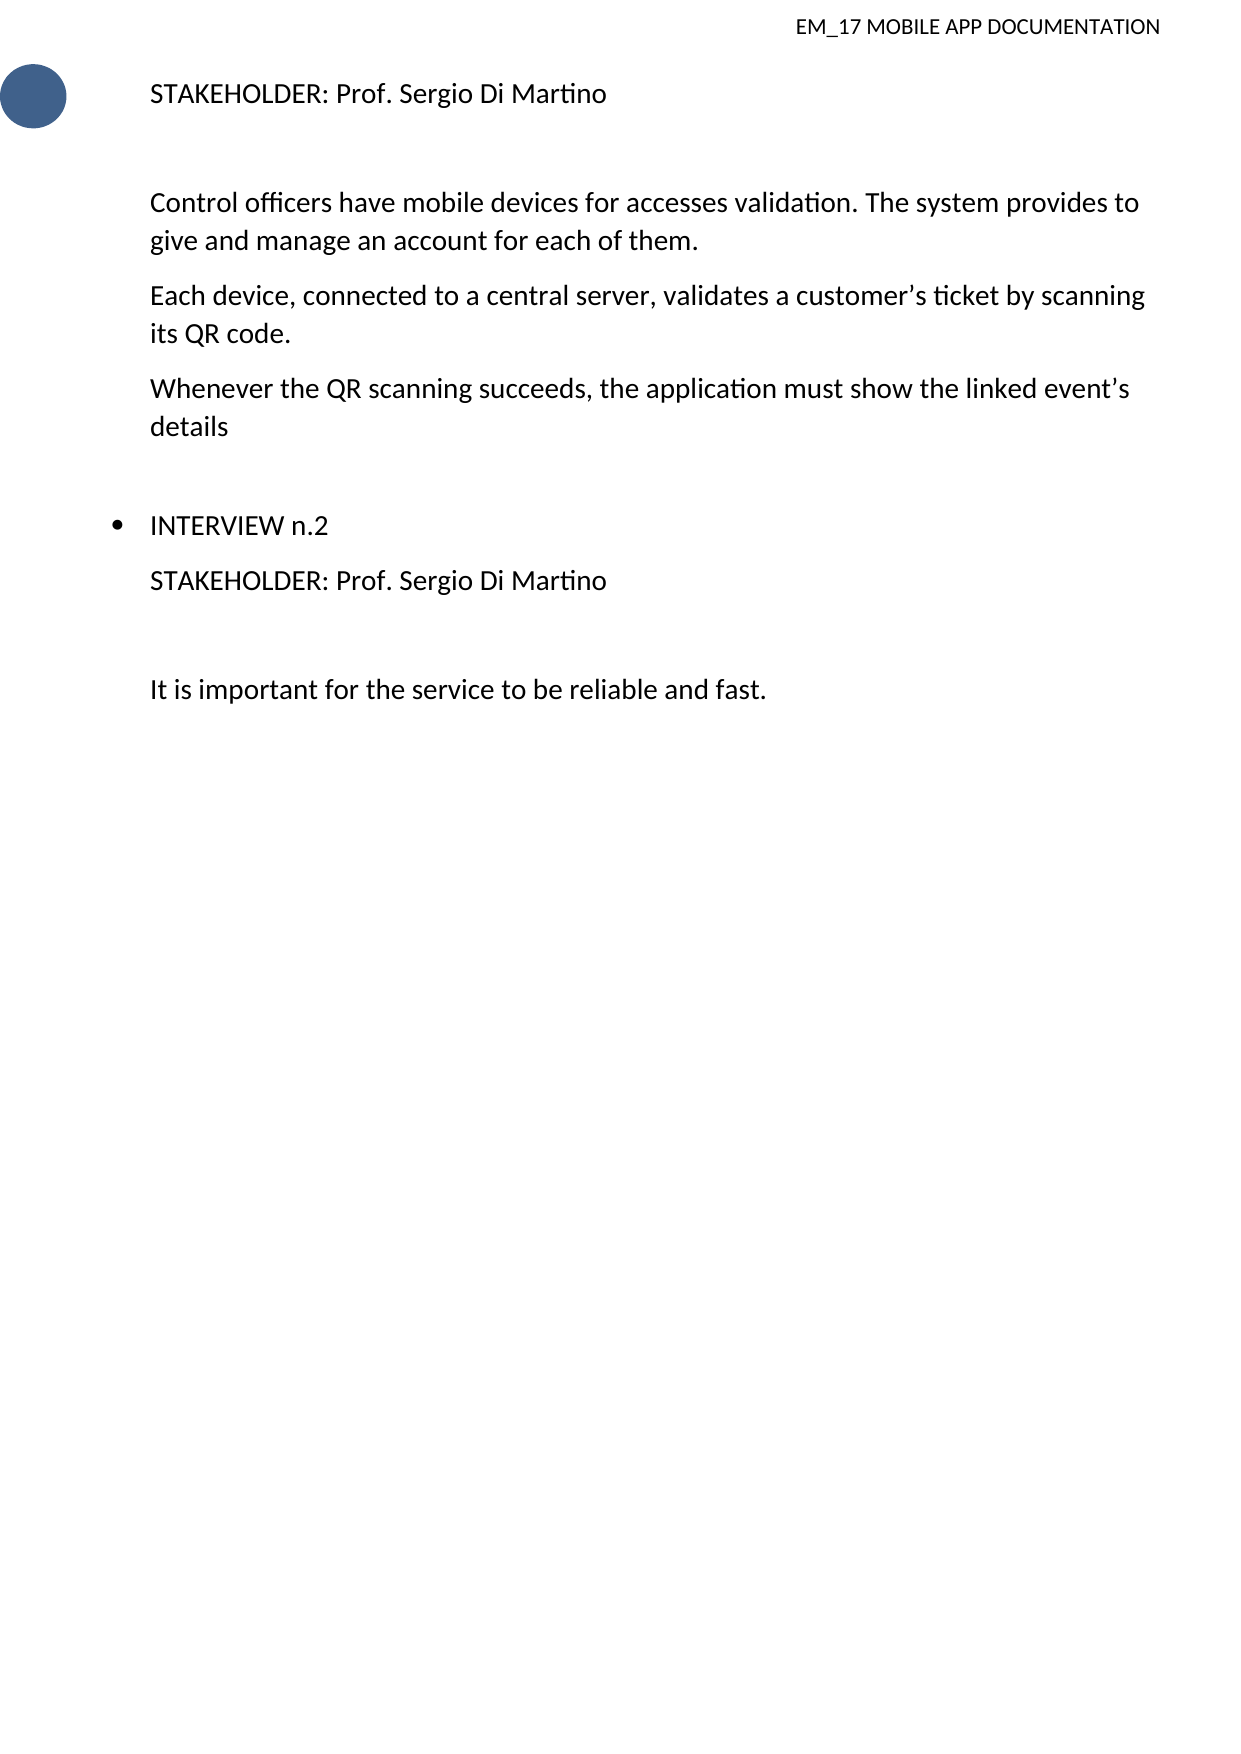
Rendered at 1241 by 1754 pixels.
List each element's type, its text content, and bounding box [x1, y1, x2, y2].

list Each device, connected to a central server, validates a customer’s ticket by scanning its QR code. [150, 277, 1165, 351]
list STAKEHOLDER: Prof. Sergio Di Martino [150, 562, 1165, 598]
list It is important for the service to be reliable and fast. [150, 671, 1165, 707]
list INTERVIEW n.2 [112, 507, 1165, 543]
list Control officers have mobile devices for accesses validation. The system provides to give and manage an account for each of them. [150, 184, 1165, 258]
list Whenever the QR scanning succeeds, the application must show the linked event’s details [150, 370, 1165, 443]
list STAKEHOLDER: Prof. Sergio Di Martino [150, 75, 1165, 111]
